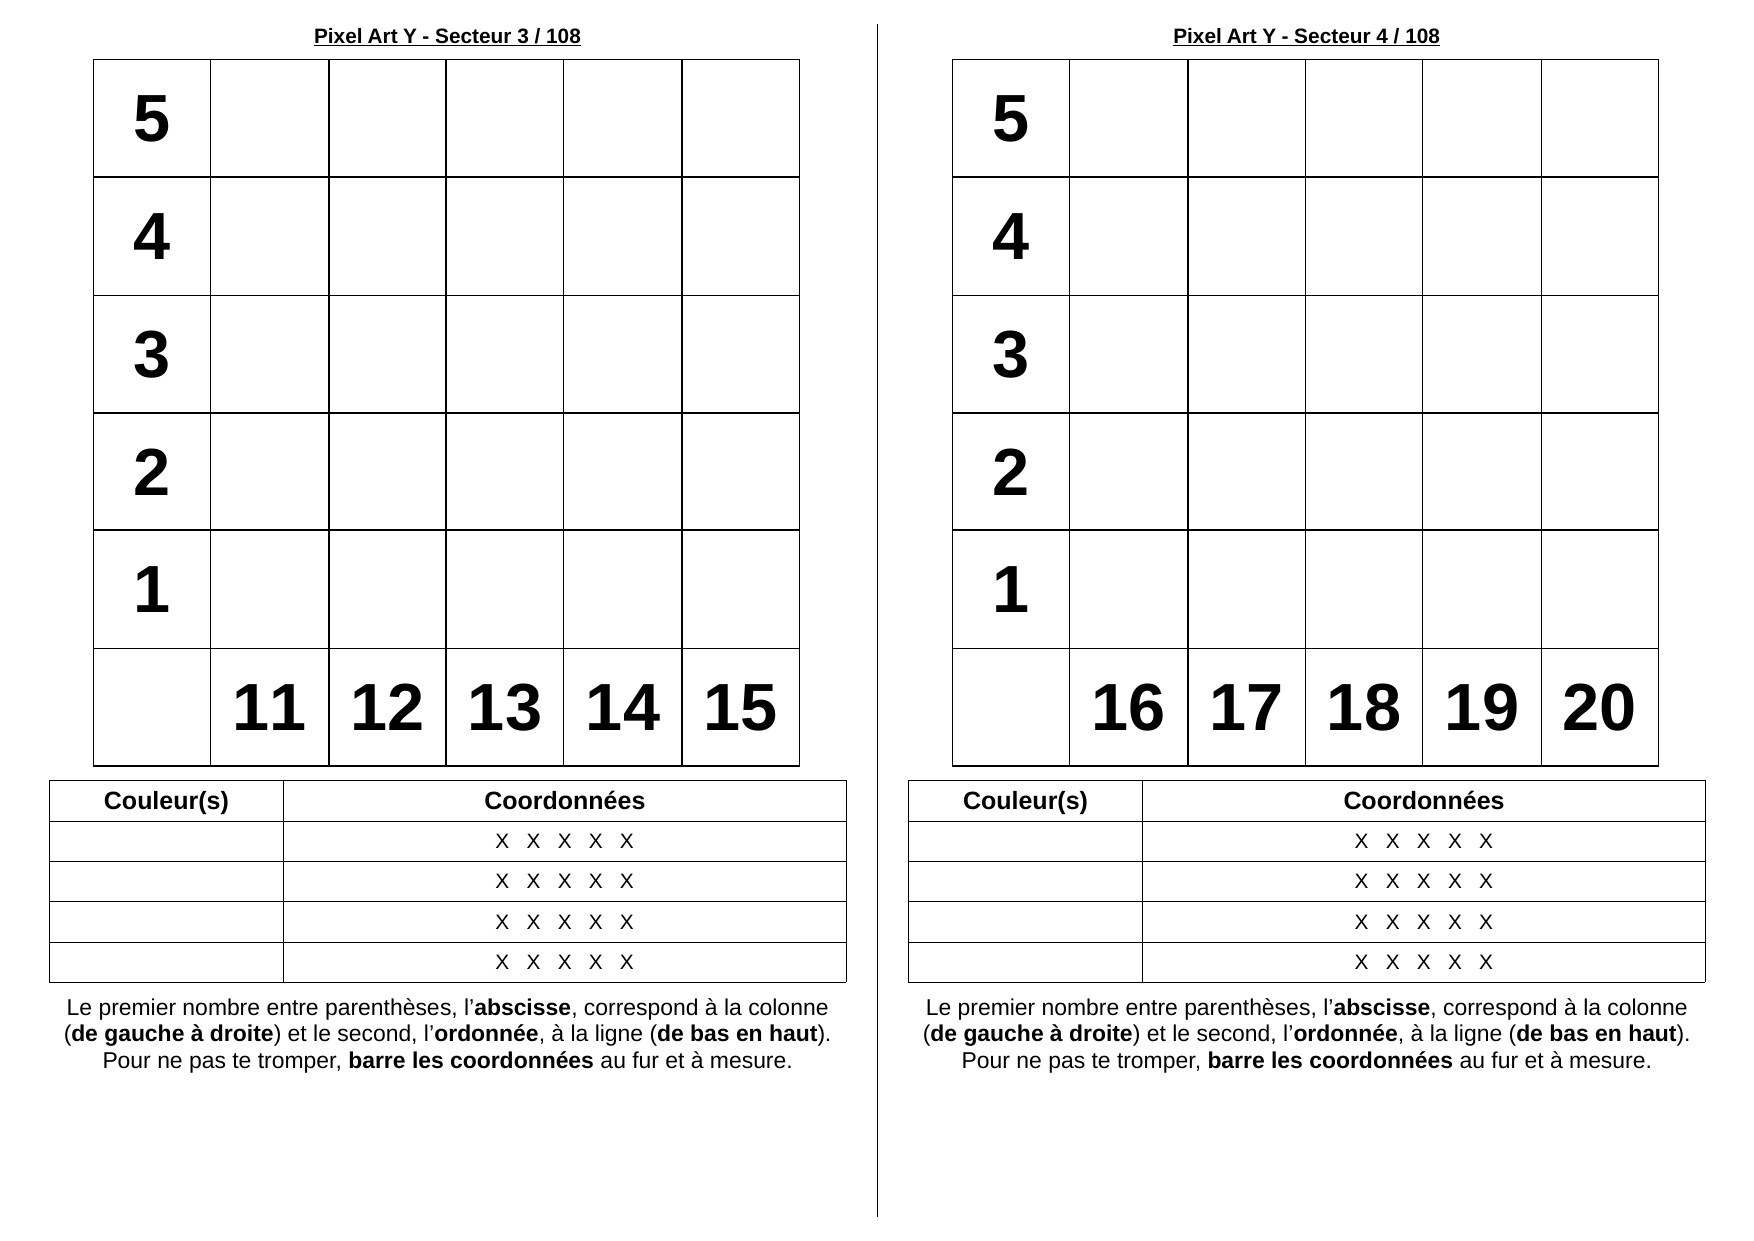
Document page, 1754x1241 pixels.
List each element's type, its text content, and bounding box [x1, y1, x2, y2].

table_cell [50, 902, 283, 942]
table_cell X X X X X [1143, 943, 1705, 982]
table_cell X X X X X [1143, 822, 1705, 861]
table_cell [50, 943, 283, 982]
table_cell [909, 943, 1142, 982]
table_cell [909, 862, 1142, 901]
table_cell X X X X X [284, 862, 846, 901]
table_header Coordonnées [284, 781, 846, 821]
text Le premier nombre entre parenthèses, l’abscisse, correspond à la colonne [24, 994, 871, 1020]
text Pixel Art Y - Secteur 4 / 108 [883, 24, 1730, 48]
table_cell X X X X X [1143, 862, 1705, 901]
table_cell X X X X X [1143, 902, 1705, 942]
text Pour ne pas te tromper, barre les coordonnées au fur et à mesure. [24, 1047, 871, 1073]
table_cell X X X X X [284, 943, 846, 982]
text Le premier nombre entre parenthèses, l’abscisse, correspond à la colonne [883, 994, 1730, 1020]
text Pour ne pas te tromper, barre les coordonnées au fur et à mesure. [883, 1047, 1730, 1073]
table_header Couleur(s) [50, 781, 283, 821]
text Pixel Art Y - Secteur 3 / 108 [24, 24, 871, 48]
table_cell [909, 822, 1142, 861]
table_header Coordonnées [1143, 781, 1705, 821]
table_cell [50, 862, 283, 901]
text (de gauche à droite) et le second, l’ordonnée, à la ligne (de bas en haut). [24, 1020, 871, 1047]
table_cell X X X X X [284, 902, 846, 942]
table_header Couleur(s) [909, 781, 1142, 821]
table_cell [50, 822, 283, 861]
text (de gauche à droite) et le second, l’ordonnée, à la ligne (de bas en haut). [883, 1020, 1730, 1047]
table_cell X X X X X [284, 822, 846, 861]
table_cell [909, 902, 1142, 942]
